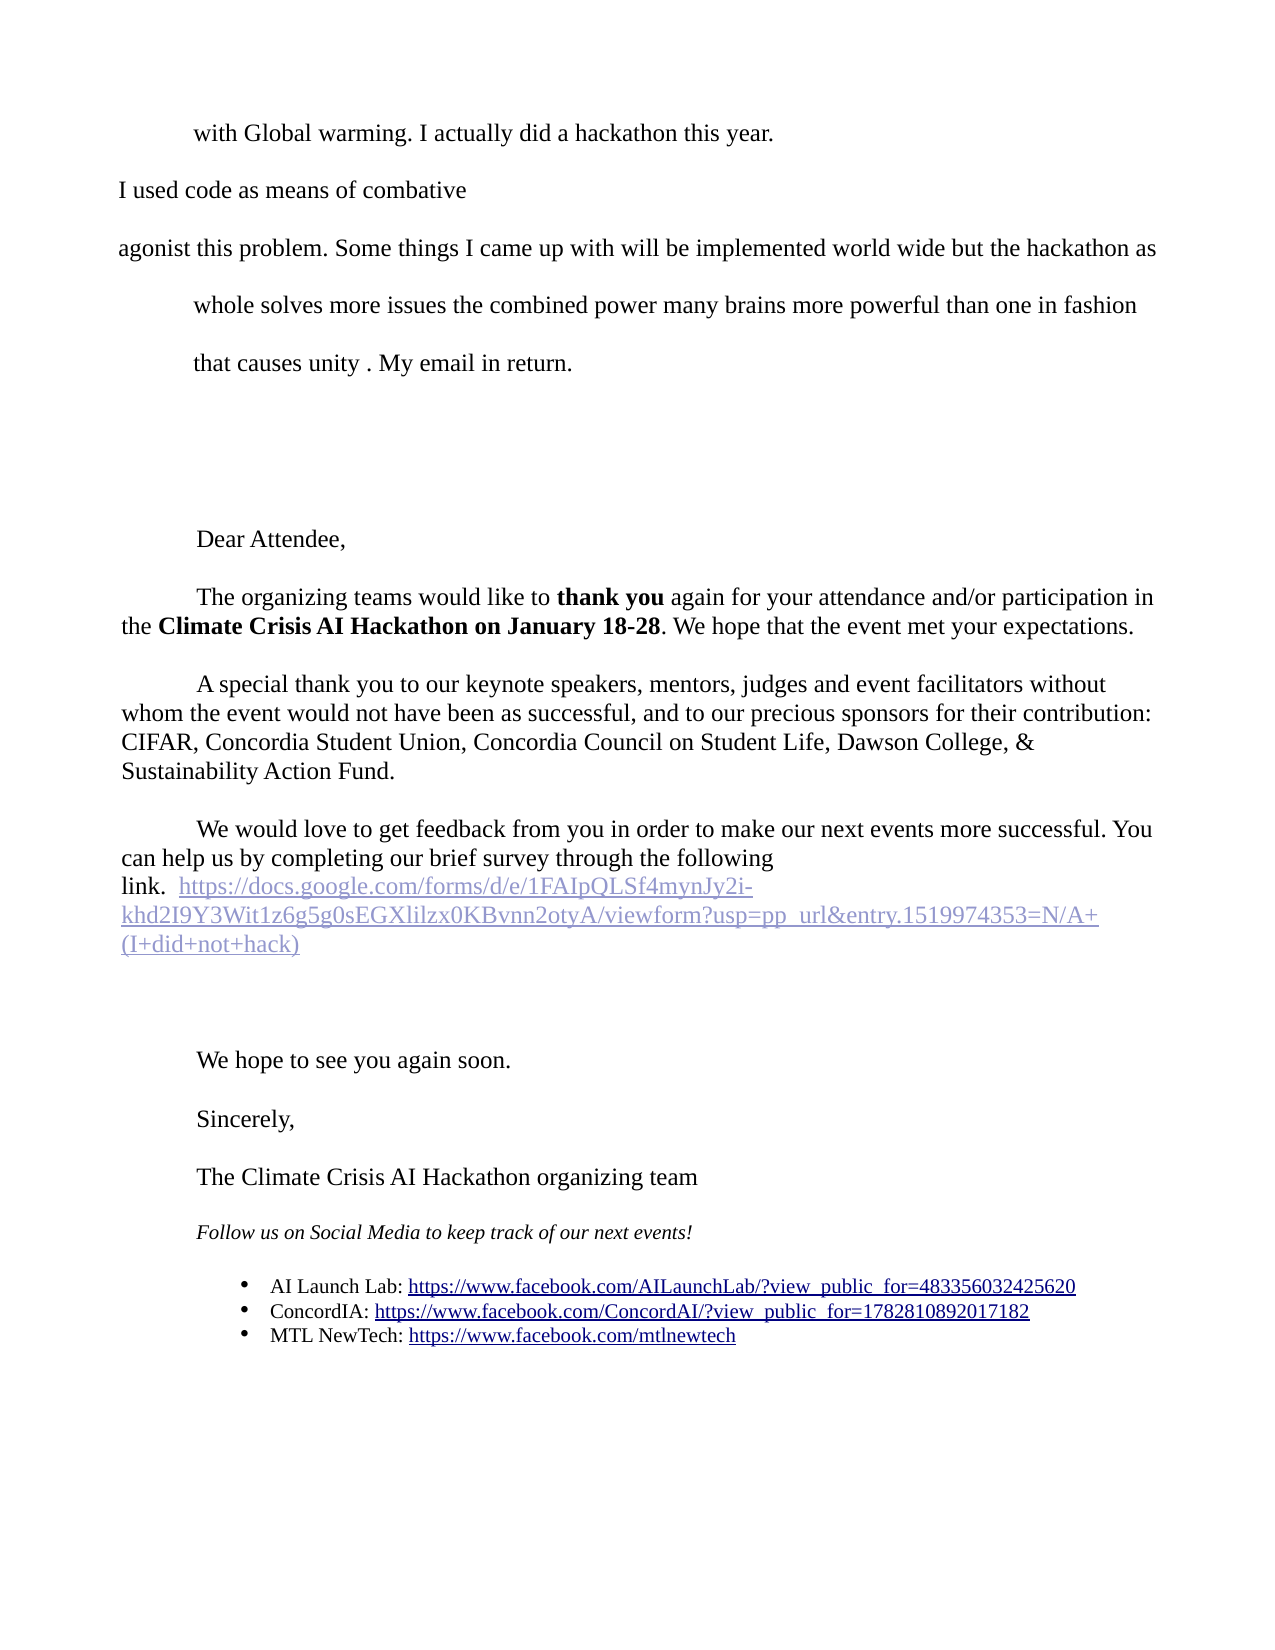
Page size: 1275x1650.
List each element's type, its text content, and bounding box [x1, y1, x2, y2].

text agonist this problem. Some things I came up with will be implemented world wide but the hackathon as whole solves more issues the combined power many brains more powerful than one in fashion that causes unity . My email in return. [118, 233, 1157, 377]
text with Global warming. I actually did a hackathon this year. [118, 118, 1157, 147]
table_header Dear Attendee, The organizing teams would like to thank you again for your attendance and/or participation in the Climate Crisis AI Hackathon on January 18-28. We hope that the event met your expectations. A special thank you to our keynote speakers, mentors, judges and event facilitators without whom the event would not have been as successful, and to our precious sponsors for their contribution: CIFAR, Concordia Student Union, Concordia Council on Student Life, Dawson College, & Sustainability Action Fund. We would love to get feedback from you in order to make our next events more successful. You can help us by completing our brief survey through the following link. https://docs.google.com/forms/d/e/1FAIpQLSf4mynJy2i-khd2I9Y3Wit1z6g5g0sEGXlilzx0KBvnn2otyA/viewform?usp=pp_url&entry.1519974353=N/A+(I+did+not+hack) We hope to see you again soon. Sincerely, The Climate Crisis AI Hackathon organizing team Follow us on Social Media to keep track of our next events! AI Launch Lab: https://www.facebook.com/AILaunchLab/?view_public_for=483356032425620 ConcordIA: https://www.facebook.com/ConcordAI/?view_public_for=1782810892017182 MTL NewTech: https://www.facebook.com/mtlnewtech [118, 463, 1157, 1381]
text I used code as means of combative [118, 176, 1157, 204]
